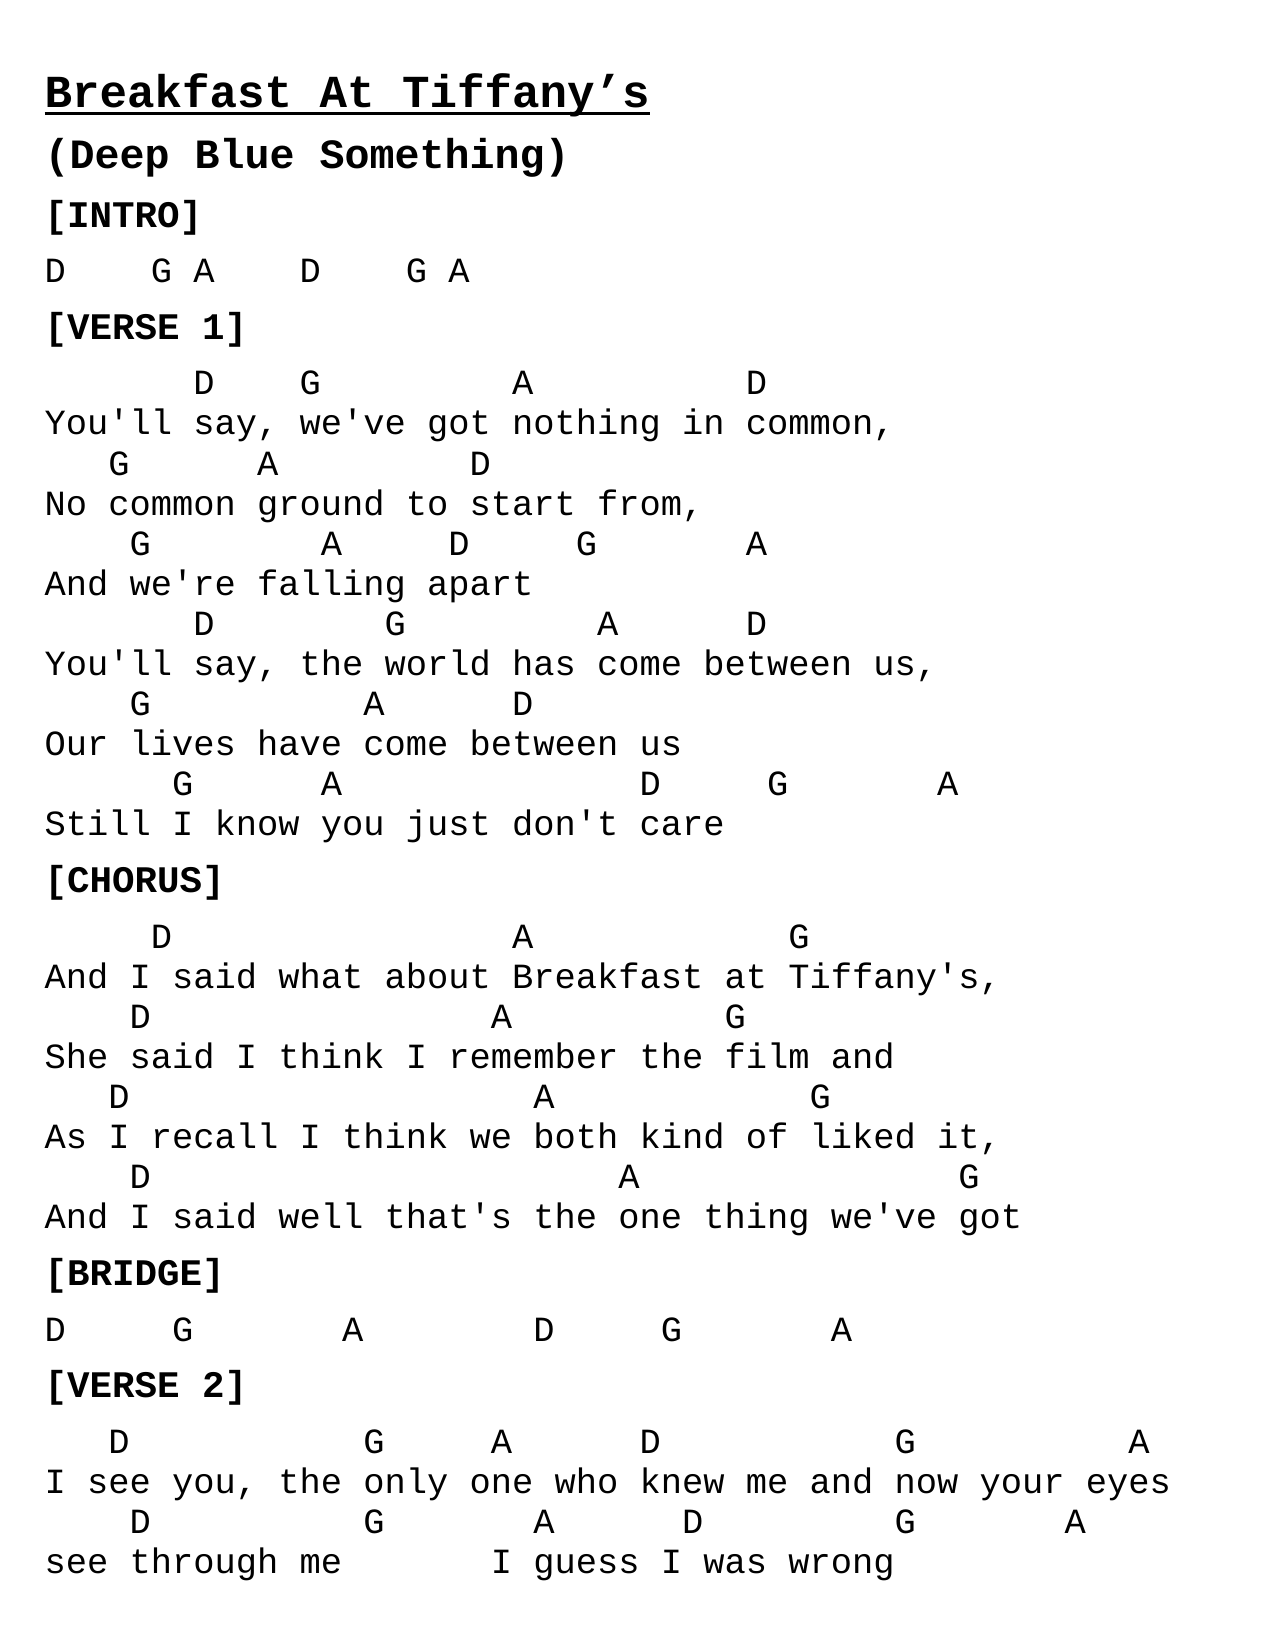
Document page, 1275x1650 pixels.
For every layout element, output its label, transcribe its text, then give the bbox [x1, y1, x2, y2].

subtitle [VERSE 1] [44, 308, 1231, 350]
text D A G [44, 918, 1231, 959]
text And we're falling apart [44, 566, 1231, 606]
text You'll say, the world has come between us, [44, 646, 1231, 686]
text G A D [44, 686, 1231, 726]
subtitle [BRIDGE] [44, 1254, 1231, 1297]
text D G A D G A [44, 1311, 1231, 1352]
text G A D G A [44, 766, 1231, 806]
text D G A D G A [44, 253, 1231, 293]
text She said I think I remember the film and [44, 1039, 1231, 1079]
text D A G [44, 1159, 1231, 1199]
subtitle [CHORUS] [44, 861, 1231, 904]
text D G A D [44, 365, 1231, 405]
text G A D [44, 445, 1231, 486]
text D A G [44, 1079, 1231, 1119]
text Still I know you just don't care [44, 806, 1231, 846]
text As I recall I think we both kind of liked it, [44, 1119, 1231, 1159]
subtitle Breakfast At Tiffany’s [44, 69, 1231, 121]
text You'll say, we've got nothing in common, [44, 405, 1231, 445]
text And I said well that's the one thing we've got [44, 1199, 1231, 1239]
text G A D G A [44, 526, 1231, 566]
text Our lives have come between us [44, 726, 1231, 766]
text D G A D G A [44, 1504, 1231, 1544]
text I see you, the only one who knew me and now your eyes [44, 1464, 1231, 1504]
text D G A D [44, 606, 1231, 646]
text And I said what about Breakfast at Tiffany's, [44, 959, 1231, 999]
text No common ground to start from, [44, 486, 1231, 526]
text D G A D G A [44, 1424, 1231, 1464]
text D A G [44, 999, 1231, 1039]
subtitle [VERSE 2] [44, 1366, 1231, 1409]
subtitle (Deep Blue Something) [44, 134, 1231, 181]
subtitle [INTRO] [44, 196, 1231, 238]
text see through me I guess I was wrong [44, 1544, 1231, 1584]
